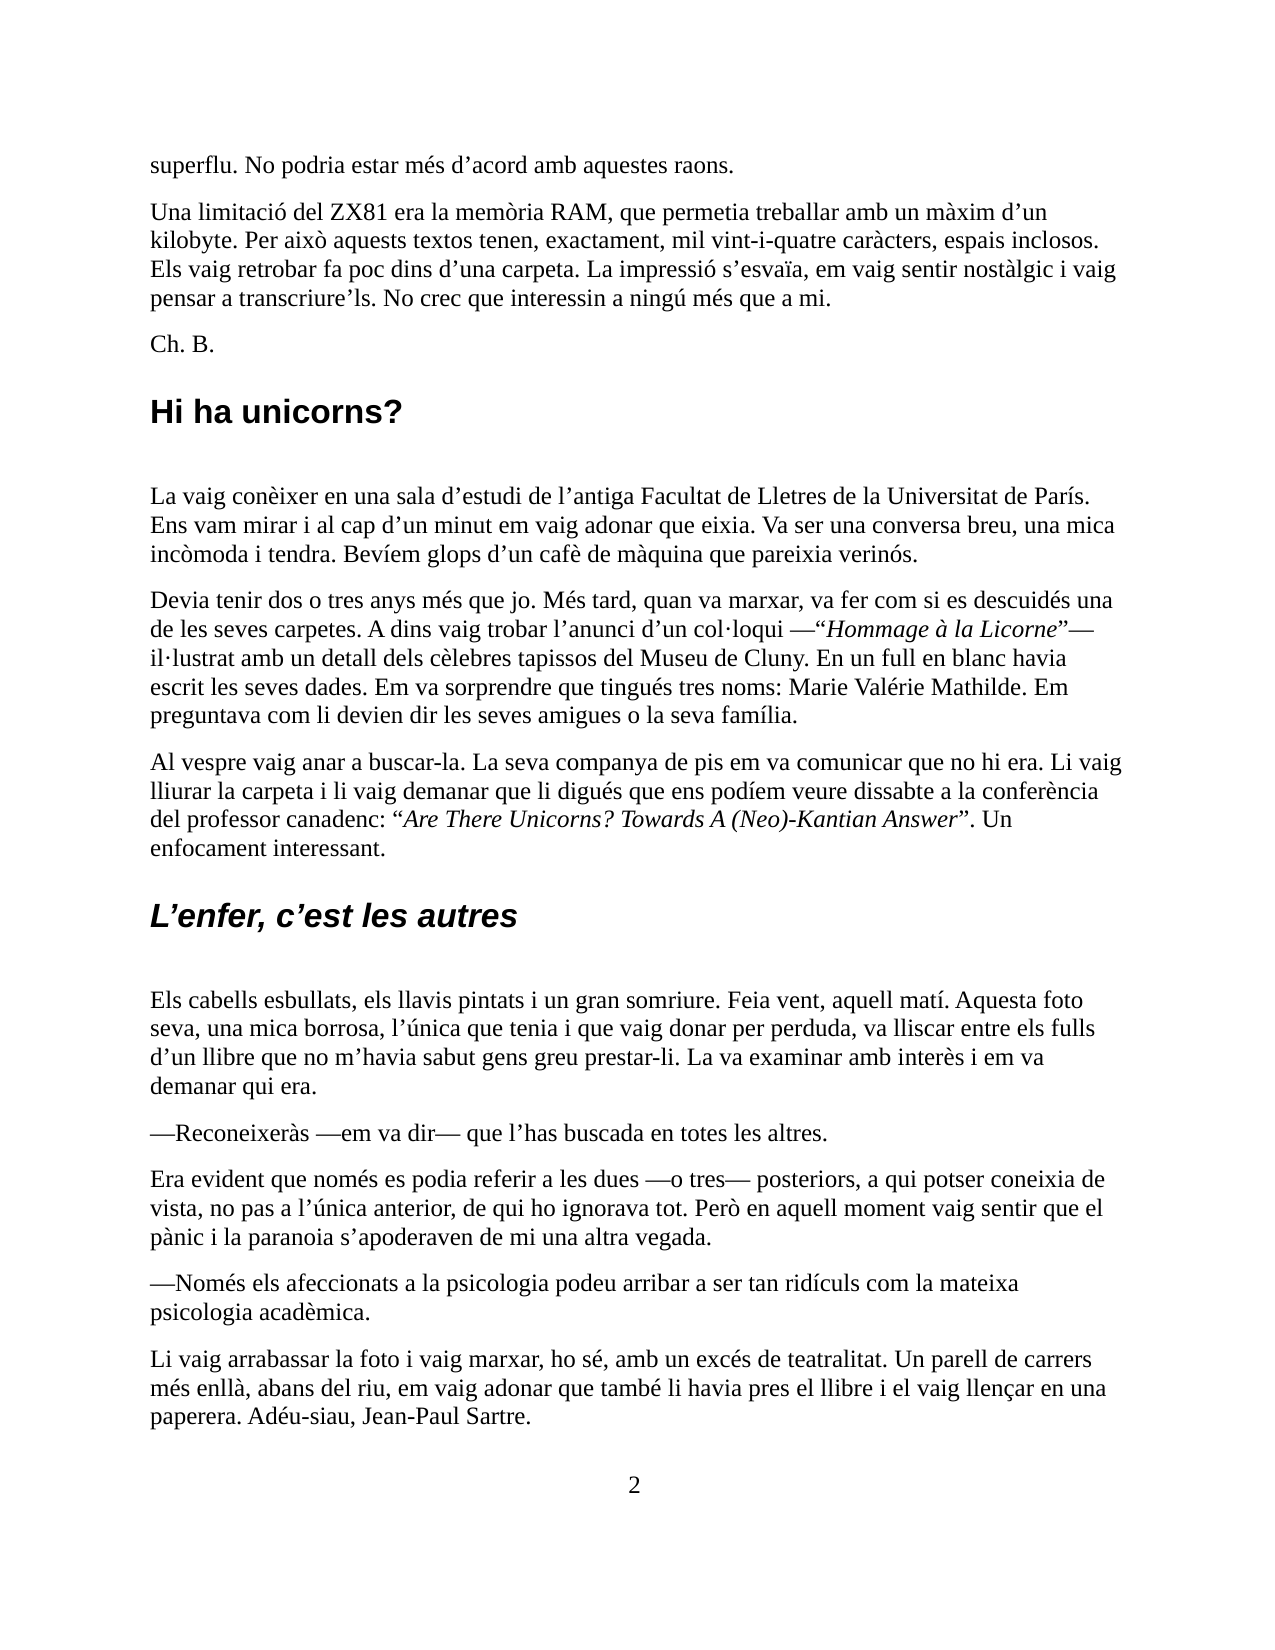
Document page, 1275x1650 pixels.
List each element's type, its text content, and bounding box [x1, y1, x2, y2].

text La vaig conèixer en una sala d’estudi de l’antiga Facultat de Lletres de la Universitat de París. Ens vam mirar i al cap d’un minut em vaig adonar que eixia. Va ser una conversa breu, una mica incòmoda i tendra. Bevíem glops d’un cafè de màquina que pareixia verinós. [150, 481, 1125, 567]
text Els cabells esbullats, els llavis pintats i un gran somriure. Feia vent, aquell matí. Aquesta foto seva, una mica borrosa, l’única que tenia i que vaig donar per perduda, va lliscar entre els fulls d’un llibre que no m’havia sabut gens greu prestar-li. La va examinar amb interès i em va demanar qui era. [150, 985, 1125, 1100]
subtitle L’enfer, c’est les autres [150, 896, 1125, 934]
text Ch. B. [150, 329, 1125, 358]
text —Reconeixeràs —em va dir— que l’has buscada en totes les altres. [150, 1118, 1125, 1146]
text —Només els afeccionats a la psicologia podeu arribar a ser tan ridículs com la mateixa psicologia acadèmica. [150, 1268, 1125, 1326]
text Li vaig arrabassar la foto i vaig marxar, ho sé, amb un excés de teatralitat. Un parell de carrers més enllà, abans del riu, em vaig adonar que també li havia pres el llibre i el vaig llençar en una paperera. Adéu-siau, Jean-Paul Sartre. [150, 1344, 1125, 1430]
text Al vespre vaig anar a buscar-la. La seva companya de pis em va comunicar que no hi era. Li vaig lliurar la carpeta i li vaig demanar que li digués que ens podíem veure dissabte a la conferència del professor canadenc: “Are There Unicorns? Towards A (Neo)-Kantian Answer”. Un enfocament interessant. [150, 747, 1125, 862]
text Devia tenir dos o tres anys més que jo. Més tard, quan va marxar, va fer com si es descuidés una de les seves carpetes. A dins vaig trobar l’anunci d’un col·loqui —“Hommage à la Licorne”— il·lustrat amb un detall dels cèlebres tapissos del Museu de Cluny. En un full en blanc havia escrit les seves dades. Em va sorprendre que tingués tres noms: Marie Valérie Mathilde. Em preguntava com li devien dir les seves amigues o la seva família. [150, 585, 1125, 729]
text superflu. No podria estar més d’acord amb aquestes raons. [150, 150, 1125, 179]
text Era evident que només es podia referir a les dues —o tres— posteriors, a qui potser coneixia de vista, no pas a l’única anterior, de qui ho ignorava tot. Però en aquell moment vaig sentir que el pànic i la paranoia s’apoderaven de mi una altra vegada. [150, 1164, 1125, 1251]
text Una limitació del ZX81 era la memòria RAM, que permetia treballar amb un màxim d’un kilobyte. Per això aquests textos tenen, exactament, mil vint-i-quatre caràcters, espais inclosos. Els vaig retrobar fa poc dins d’una carpeta. La impressió s’esvaïa, em vaig sentir nostàlgic i vaig pensar a transcriure’ls. No crec que interessin a ningú més que a mi. [150, 197, 1125, 312]
subtitle Hi ha unicorns? [150, 392, 1125, 431]
